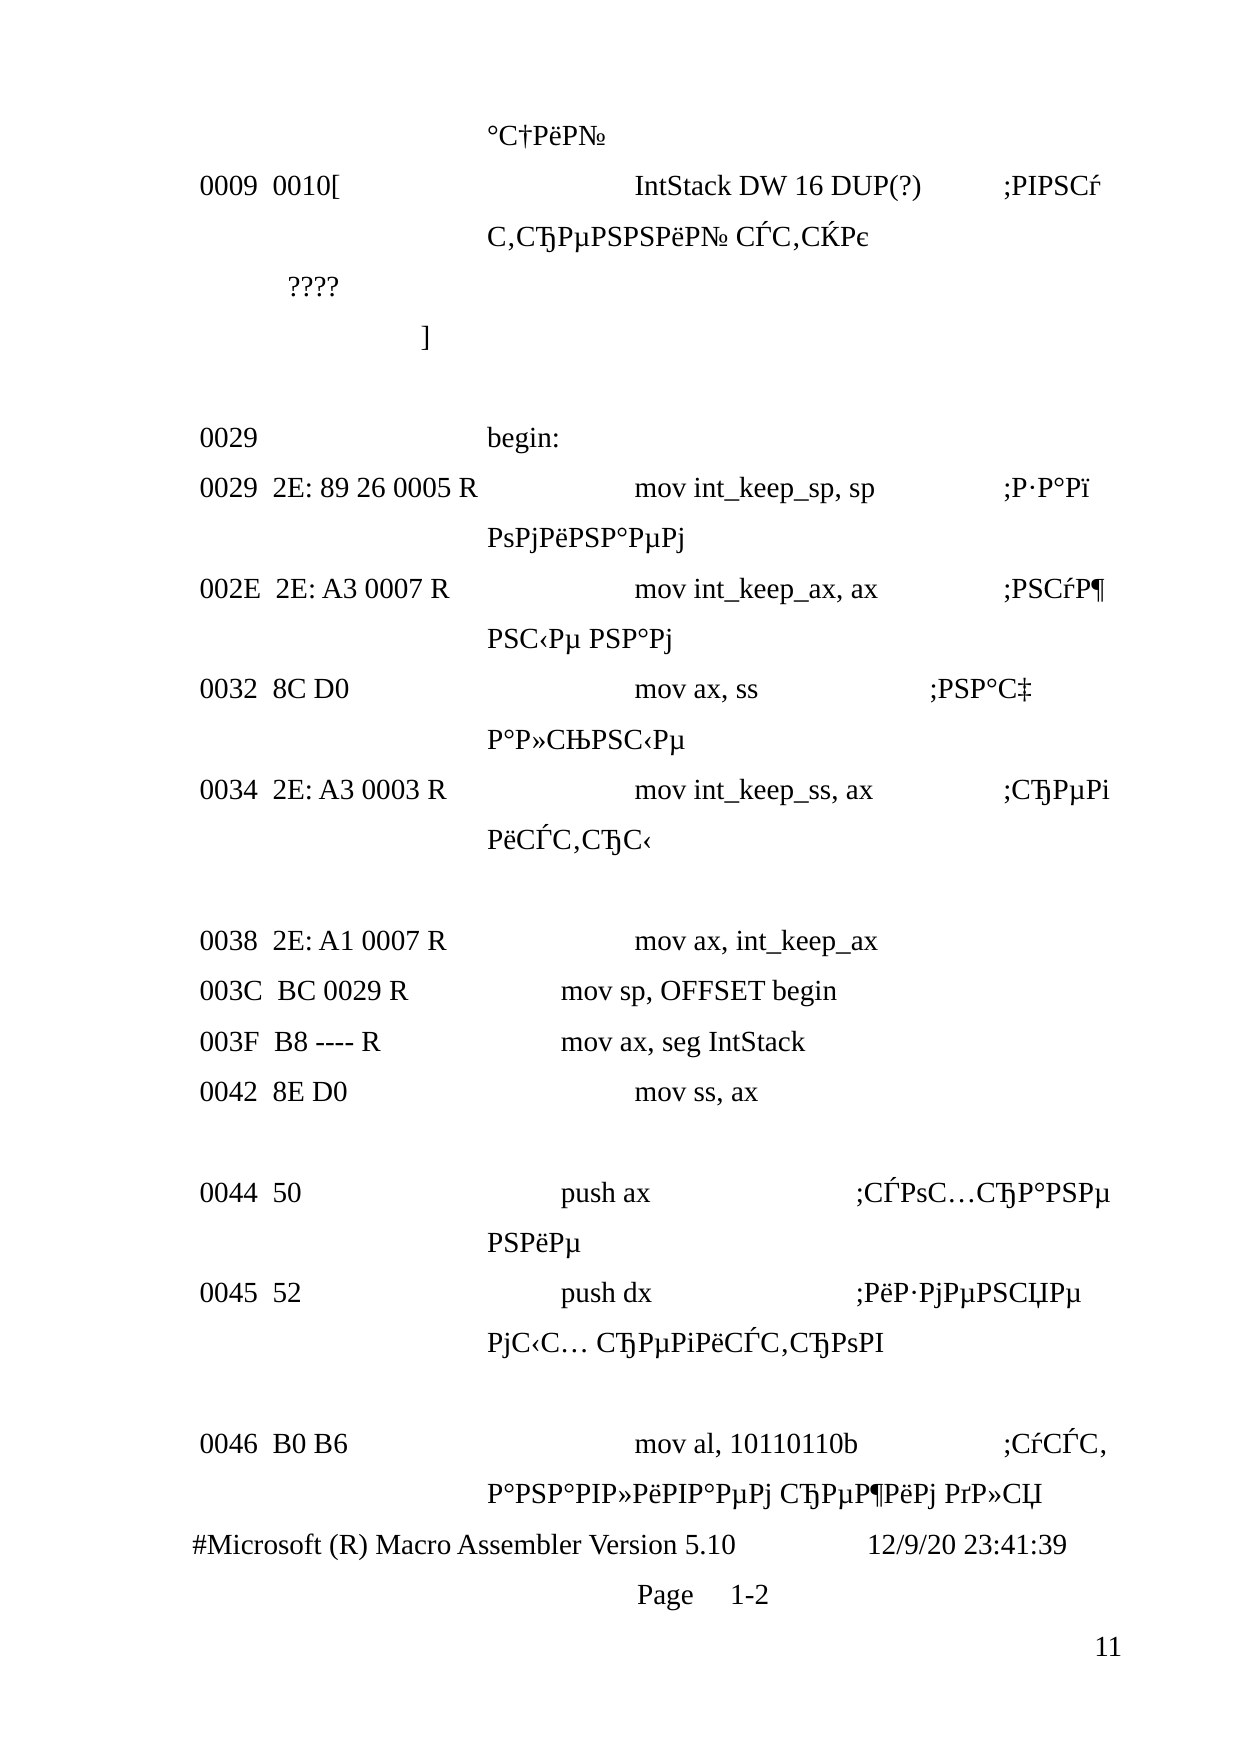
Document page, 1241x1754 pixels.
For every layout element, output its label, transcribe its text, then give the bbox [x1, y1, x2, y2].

text °С†РёР№ [118, 118, 1122, 152]
text 0034 2E: A3 0003 R mov int_keep_ss, ax ;СЂРµРі [118, 772, 1122, 806]
text ???? [118, 269, 1122, 303]
text #Microsoft (R) Macro Assembler Version 5.10 12/9/20 23:41:39 [118, 1527, 1122, 1560]
text РЅС‹Рµ РЅР°Рј [118, 621, 1122, 655]
text 003C BC 0029 R mov sp, OFFSET begin [118, 973, 1122, 1007]
text ] [118, 319, 1122, 353]
text 0045 52 push dx ;РёР·РјРµРЅСЏРµ [118, 1275, 1122, 1309]
text 0042 8E D0 mov ss, ax [118, 1074, 1122, 1108]
text РЅРёРµ [118, 1225, 1122, 1258]
text 0044 50 push ax ;СЃРѕС…СЂР°РЅРµ [118, 1175, 1122, 1208]
text РјС‹С… СЂРµРіРёСЃС‚СЂРѕРІ [118, 1326, 1122, 1359]
text 0009 0010[ IntStack DW 16 DUP(?) ;РІРЅСѓ [118, 168, 1122, 202]
text 0029 2E: 89 26 0005 R mov int_keep_sp, sp ;Р·Р°Рї [118, 470, 1122, 504]
text С‚СЂРµРЅРЅРёР№ СЃС‚СЌРє [118, 219, 1122, 252]
text РѕРјРёРЅР°РµРј [118, 521, 1122, 554]
text Р°РЅР°РІР»РёРІР°РµРј СЂРµР¶РёРј РґР»СЏ [118, 1477, 1122, 1510]
text 0038 2E: A1 0007 R mov ax, int_keep_ax [118, 923, 1122, 957]
text 0029 begin: [118, 420, 1122, 453]
text 0046 B0 B6 mov al, 10110110b ;СѓСЃС‚ [118, 1426, 1122, 1460]
text 003F B8 ---- R mov ax, seg IntStack [118, 1024, 1122, 1057]
text 0032 8C D0 mov ax, ss ;РЅР°С‡ [118, 672, 1122, 705]
text 002E 2E: A3 0007 R mov int_keep_ax, ax ;РЅСѓР¶ [118, 571, 1122, 604]
text Р°Р»СЊРЅС‹Рµ [118, 722, 1122, 755]
text РёСЃС‚СЂС‹ [118, 822, 1122, 856]
text Page 1-2 [118, 1577, 1122, 1611]
